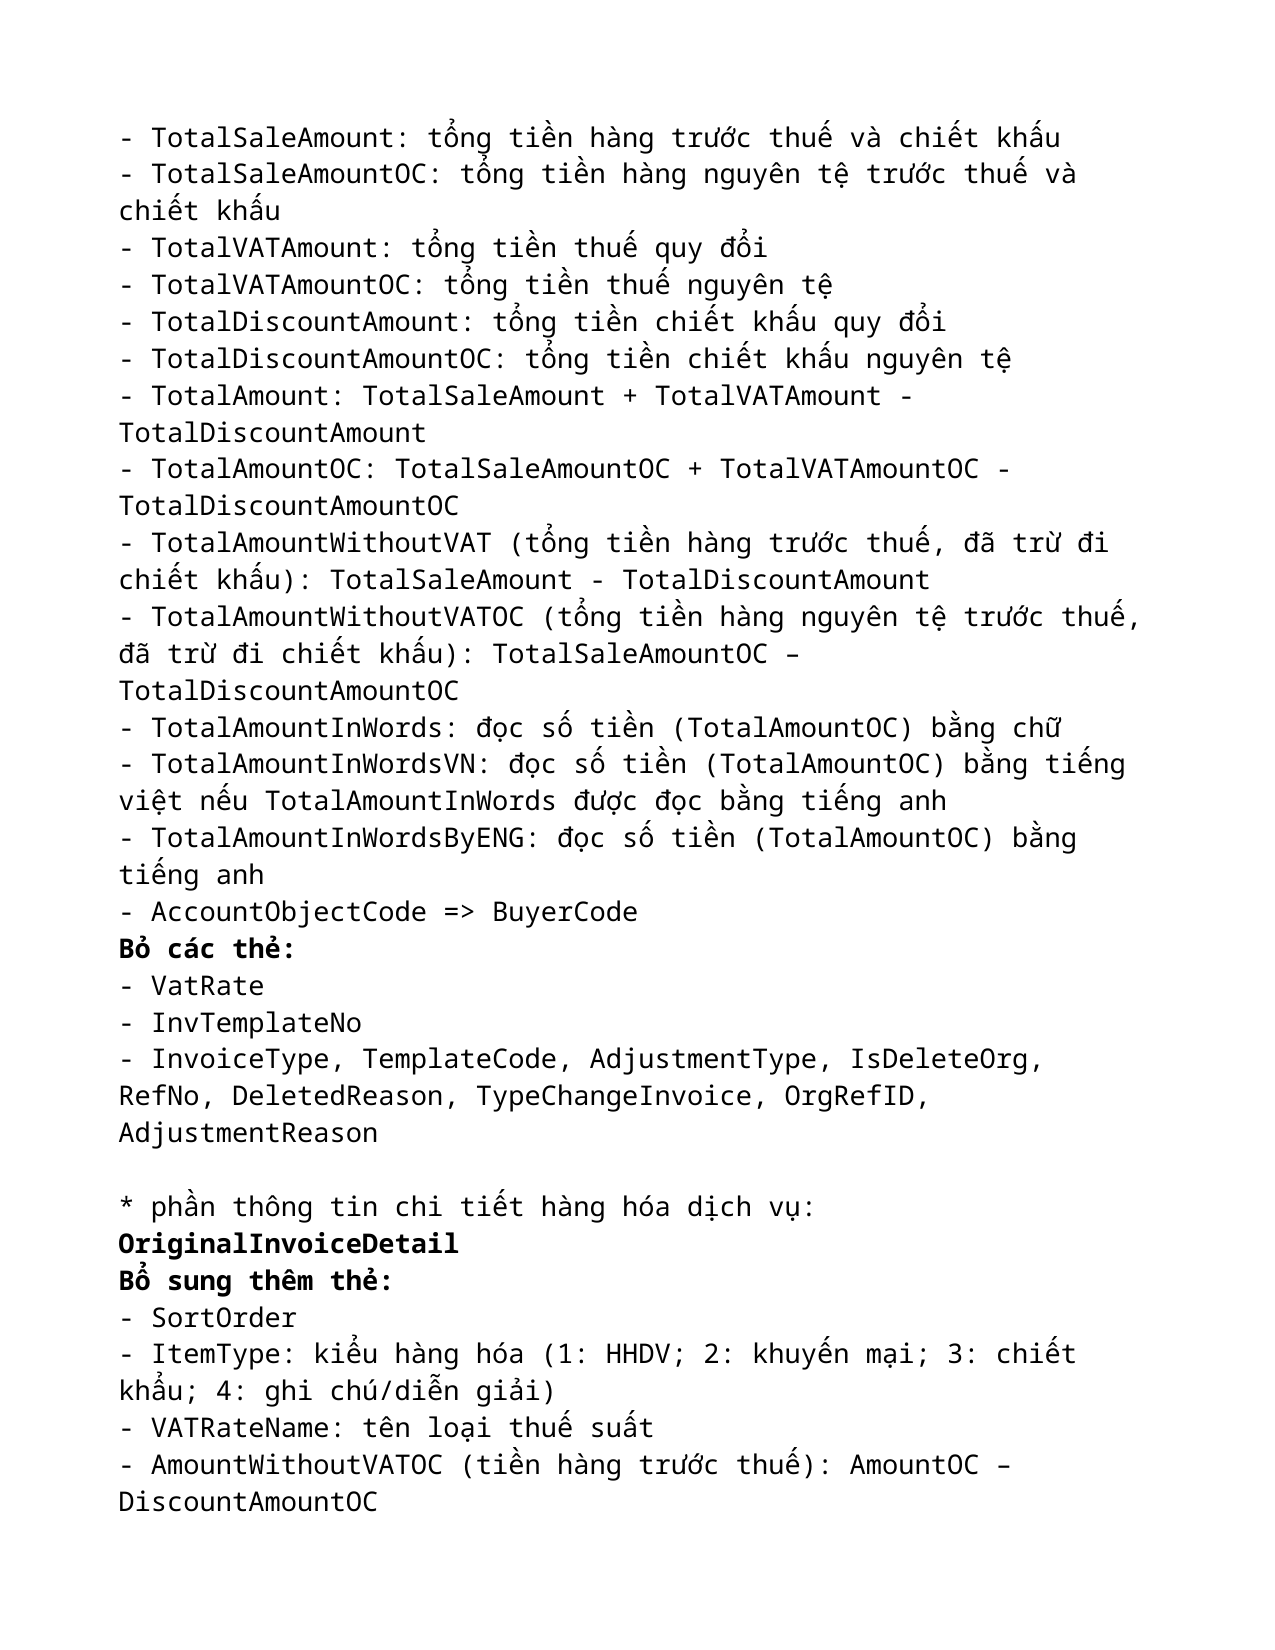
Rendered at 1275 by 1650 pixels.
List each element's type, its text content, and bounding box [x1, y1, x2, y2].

text - TotalAmountInWordsVN: đọc số tiền (TotalAmountOC) bằng tiếng việt nếu TotalAmountInWords được đọc bằng tiếng anh [118, 745, 1157, 819]
text - TotalDiscountAmountOC: tổng tiền chiết khấu nguyên tệ [118, 339, 1157, 376]
text - TotalAmountWithoutVAT (tổng tiền hàng trước thuế, đã trừ đi chiết khấu): TotalSaleAmount - TotalDiscountAmount [118, 524, 1157, 597]
text - TotalAmount: TotalSaleAmount + TotalVATAmount - TotalDiscountAmount [118, 376, 1157, 450]
text - TotalAmountInWords: đọc số tiền (TotalAmountOC) bằng chữ [118, 708, 1157, 745]
text - AccountObjectCode => BuyerCode [118, 892, 1157, 929]
text - VATRateName: tên loại thuế suất [118, 1409, 1157, 1446]
text - AmountWithoutVATOC (tiền hàng trước thuế): AmountOC – DiscountAmountOC [118, 1446, 1157, 1519]
text Bổ sung thêm thẻ: [118, 1261, 1157, 1298]
text * phần thông tin chi tiết hàng hóa dịch vụ: OriginalInvoiceDetail [118, 1187, 1157, 1261]
text - VatRate [118, 966, 1157, 1003]
text - TotalSaleAmount: tổng tiền hàng trước thuế và chiết khấu [118, 118, 1157, 155]
text - TotalVATAmountOC: tổng tiền thuế nguyên tệ [118, 266, 1157, 302]
text - SortOrder [118, 1298, 1157, 1335]
text - TotalDiscountAmount: tổng tiền chiết khấu quy đổi [118, 302, 1157, 339]
text Bỏ các thẻ: [118, 929, 1157, 966]
text - TotalSaleAmountOC: tổng tiền hàng nguyên tệ trước thuế và chiết khấu [118, 155, 1157, 229]
text - ItemType: kiểu hàng hóa (1: HHDV; 2: khuyến mại; 3: chiết khẩu; 4: ghi chú/diễn giải) [118, 1335, 1157, 1409]
text - InvoiceType, TemplateCode, AdjustmentType, IsDeleteOrg, RefNo, DeletedReason, TypeChangeInvoice, OrgRefID, AdjustmentReason [118, 1040, 1157, 1151]
text - InvTemplateNo [118, 1003, 1157, 1040]
text - TotalAmountWithoutVATOC (tổng tiền hàng nguyên tệ trước thuế, đã trừ đi chiết khấu): TotalSaleAmountOC – TotalDiscountAmountOC [118, 597, 1157, 708]
text - TotalAmountInWordsByENG: đọc số tiền (TotalAmountOC) bằng tiếng anh [118, 819, 1157, 892]
text - TotalVATAmount: tổng tiền thuế quy đổi [118, 229, 1157, 266]
text - TotalAmountOC: TotalSaleAmountOC + TotalVATAmountOC - TotalDiscountAmountOC [118, 450, 1157, 524]
